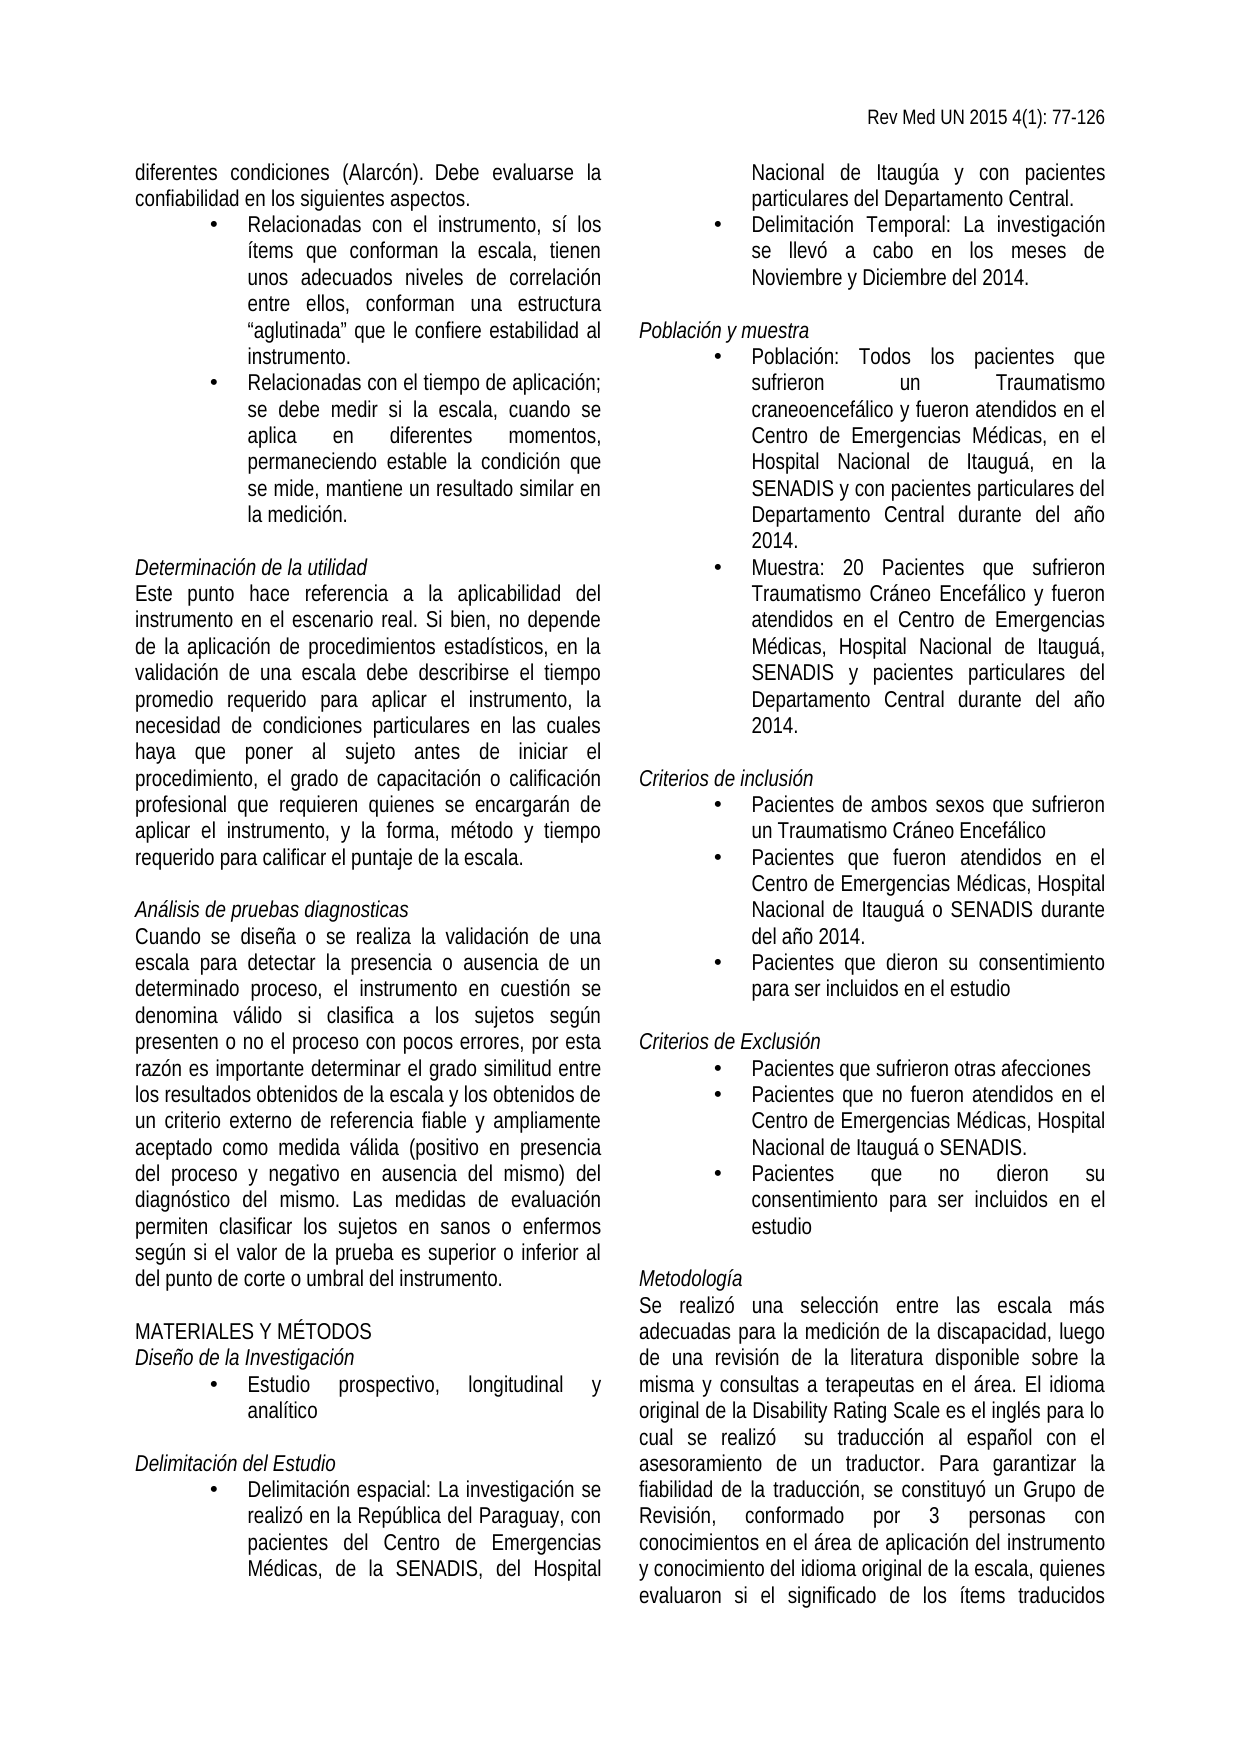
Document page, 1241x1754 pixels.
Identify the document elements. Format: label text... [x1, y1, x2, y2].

text Delimitación del Estudio [135, 1450, 601, 1476]
text Metodología [639, 1265, 1105, 1292]
text Criterios de Exclusión [639, 1028, 1105, 1054]
list Pacientes de ambos sexos que sufrieron un Traumatismo Cráneo Encefálico [714, 791, 1105, 844]
list Muestra: 20 Pacientes que sufrieron Traumatismo Cráneo Encefálico y fueron atendidos en el Centro de Emergencias Médicas, Hospital Nacional de Itauguá, SENADIS y pacientes particulares del Departamento Central durante del año 2014. [714, 554, 1105, 738]
text Población y muestra [639, 317, 1105, 343]
text MATERIALES Y MÉTODOS [135, 1318, 601, 1344]
list Población: Todos los pacientes que sufrieron un Traumatismo craneoencefálico y fueron atendidos en el Centro de Emergencias Médicas, en el Hospital Nacional de Itauguá, en la SENADIS y con pacientes particulares del Departamento Central durante del año 2014. [714, 343, 1105, 554]
text Criterios de inclusión [639, 764, 1105, 791]
text Cuando se diseña o se realiza la validación de una escala para detectar la presencia o ausencia de un determinado proceso, el instrumento en cuestión se denomina válido si clasifica a los sujetos según presenten o no el proceso con pocos errores, por esta razón es importante determinar el grado similitud entre los resultados obtenidos de la escala y los obtenidos de un criterio externo de referencia fiable y ampliamente aceptado como medida válida (positivo en presencia del proceso y negativo en ausencia del mismo) del diagnóstico del mismo. Las medidas de evaluación permiten clasificar los sujetos en sanos o enfermos según si el valor de la prueba es superior o inferior al del punto de corte o umbral del instrumento. [135, 923, 601, 1292]
list Pacientes que fueron atendidos en el Centro de Emergencias Médicas, Hospital Nacional de Itauguá o SENADIS durante del año 2014. [714, 844, 1105, 949]
text Análisis de pruebas diagnosticas [135, 896, 601, 923]
text diferentes condiciones (Alarcón). Debe evaluarse la confiabilidad en los siguientes aspectos. [135, 158, 601, 211]
list Relacionadas con el tiempo de aplicación; se debe medir si la escala, cuando se aplica en diferentes momentos, permaneciendo estable la condición que se mide, mantiene un resultado similar en la medición. [210, 369, 601, 527]
list Delimitación espacial: La investigación se realizó en la República del Paraguay, con pacientes del Centro de Emergencias Médicas, de la SENADIS, del Hospital [210, 1476, 601, 1582]
list Delimitación Temporal: La investigación se llevó a cabo en los meses de Noviembre y Diciembre del 2014. [714, 211, 1105, 290]
text Determinación de la utilidad [135, 554, 601, 580]
list Pacientes que no fueron atendidos en el Centro de Emergencias Médicas, Hospital Nacional de Itauguá o SENADIS. [714, 1081, 1105, 1160]
list Pacientes que no dieron su consentimiento para ser incluidos en el estudio [714, 1160, 1105, 1239]
list Pacientes que sufrieron otras afecciones [714, 1054, 1105, 1081]
text Este punto hace referencia a la aplicabilidad del instrumento en el escenario real. Si bien, no depende de la aplicación de procedimientos estadísticos, en la validación de una escala debe describirse el tiempo promedio requerido para aplicar el instrumento, la necesidad de condiciones particulares en las cuales haya que poner al sujeto antes de iniciar el procedimiento, el grado de capacitación o calificación profesional que requieren quienes se encargarán de aplicar el instrumento, y la forma, método y tiempo requerido para calificar el puntaje de la escala. [135, 580, 601, 870]
text Se realizó una selección entre las escala más adecuadas para la medición de la discapacidad, luego de una revisión de la literatura disponible sobre la misma y consultas a terapeutas en el área. El idioma original de la Disability Rating Scale es el inglés para lo cual se realizó su traducción al español con el asesoramiento de un traductor. Para garantizar la fiabilidad de la traducción, se constituyó un Grupo de Revisión, conformado por 3 personas con conocimientos en el área de aplicación del instrumento y conocimiento del idioma original de la escala, quienes evaluaron si el significado de los ítems traducidos [639, 1292, 1105, 1608]
list Estudio prospectivo, longitudinal y analítico [210, 1371, 601, 1423]
list Nacional de Itaugúa y con pacientes particulares del Departamento Central. [714, 158, 1105, 211]
text Diseño de la Investigación [135, 1344, 601, 1371]
list Pacientes que dieron su consentimiento para ser incluidos en el estudio [714, 949, 1105, 1002]
list Relacionadas con el instrumento, sí los ítems que conforman la escala, tienen unos adecuados niveles de correlación entre ellos, conforman una estructura “aglutinada” que le confiere estabilidad al instrumento. [210, 211, 601, 369]
